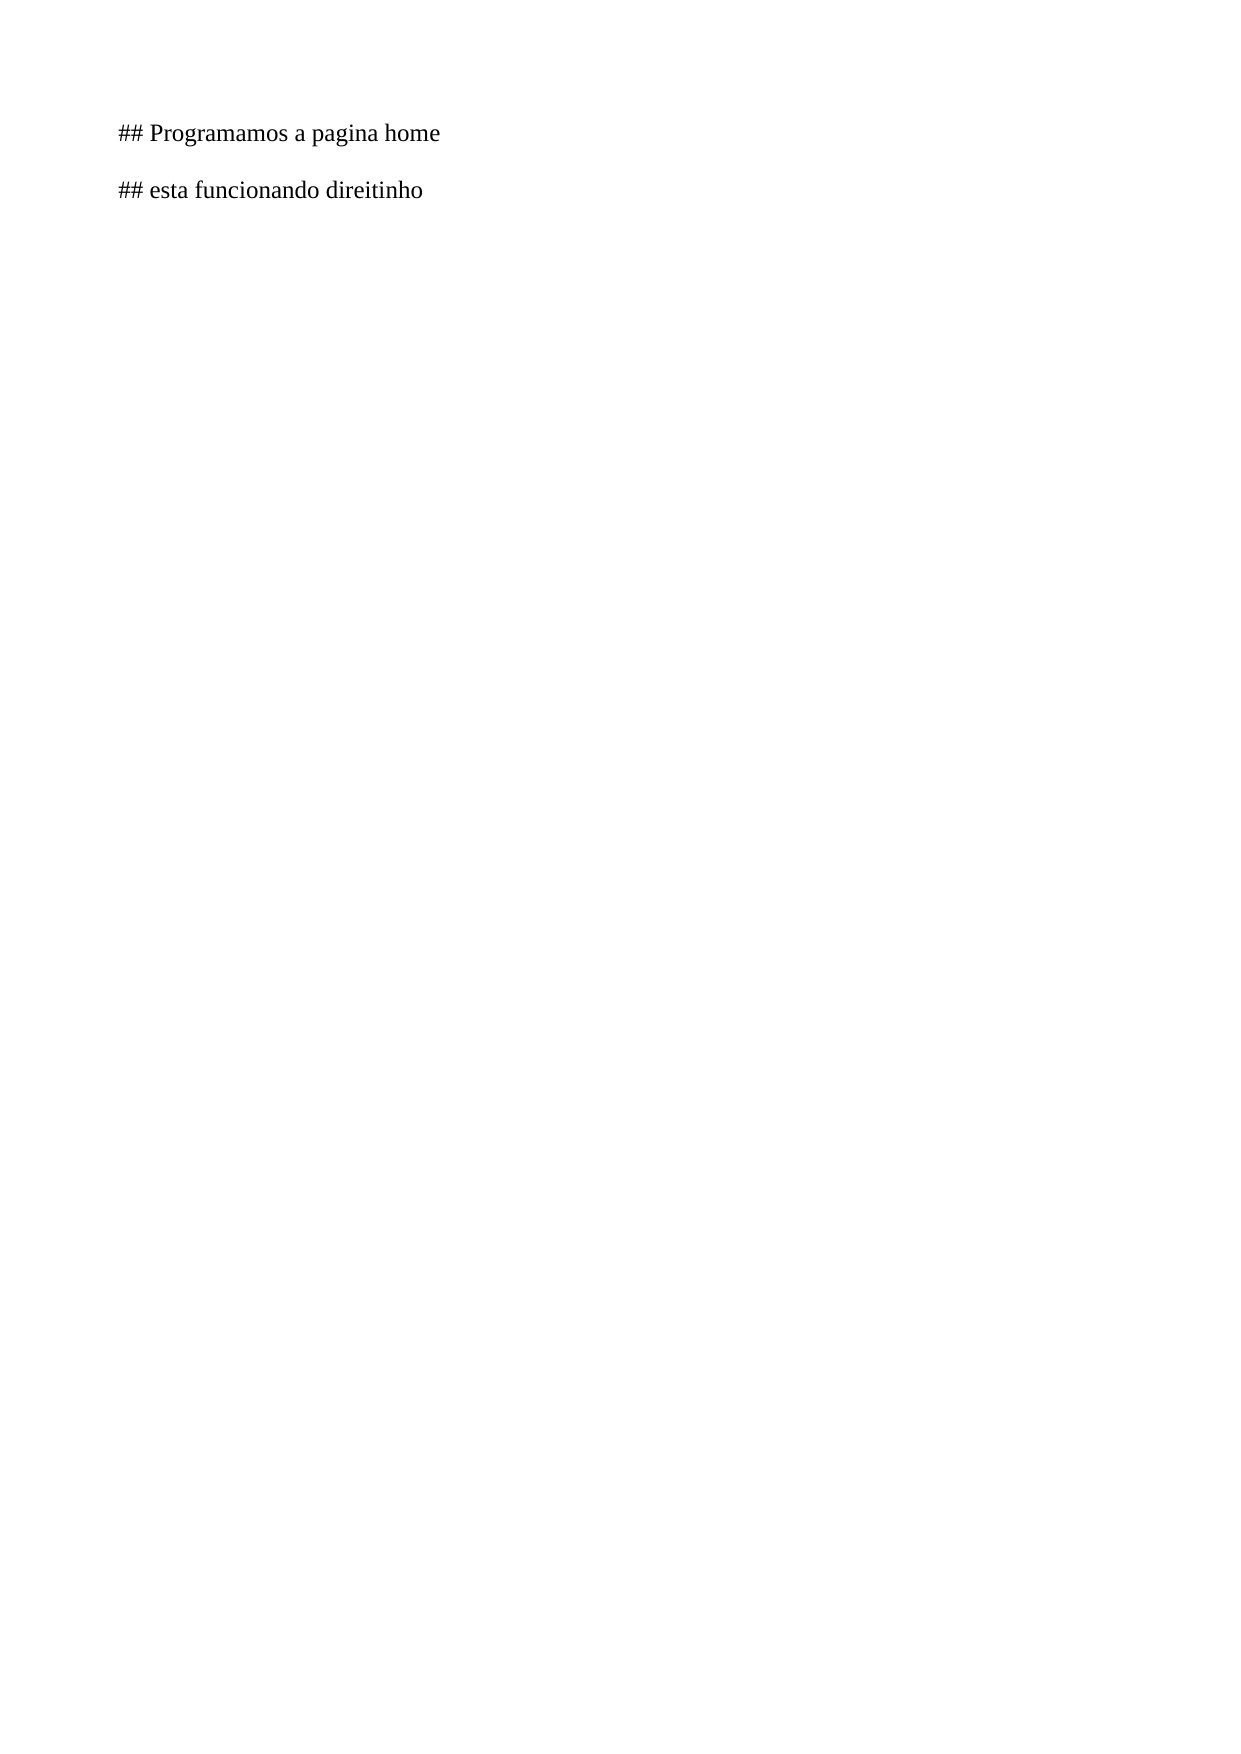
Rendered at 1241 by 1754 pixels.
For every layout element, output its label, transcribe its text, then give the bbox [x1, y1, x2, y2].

text ## esta funcionando direitinho [118, 176, 1122, 204]
text ## Programamos a pagina home [118, 118, 1122, 147]
